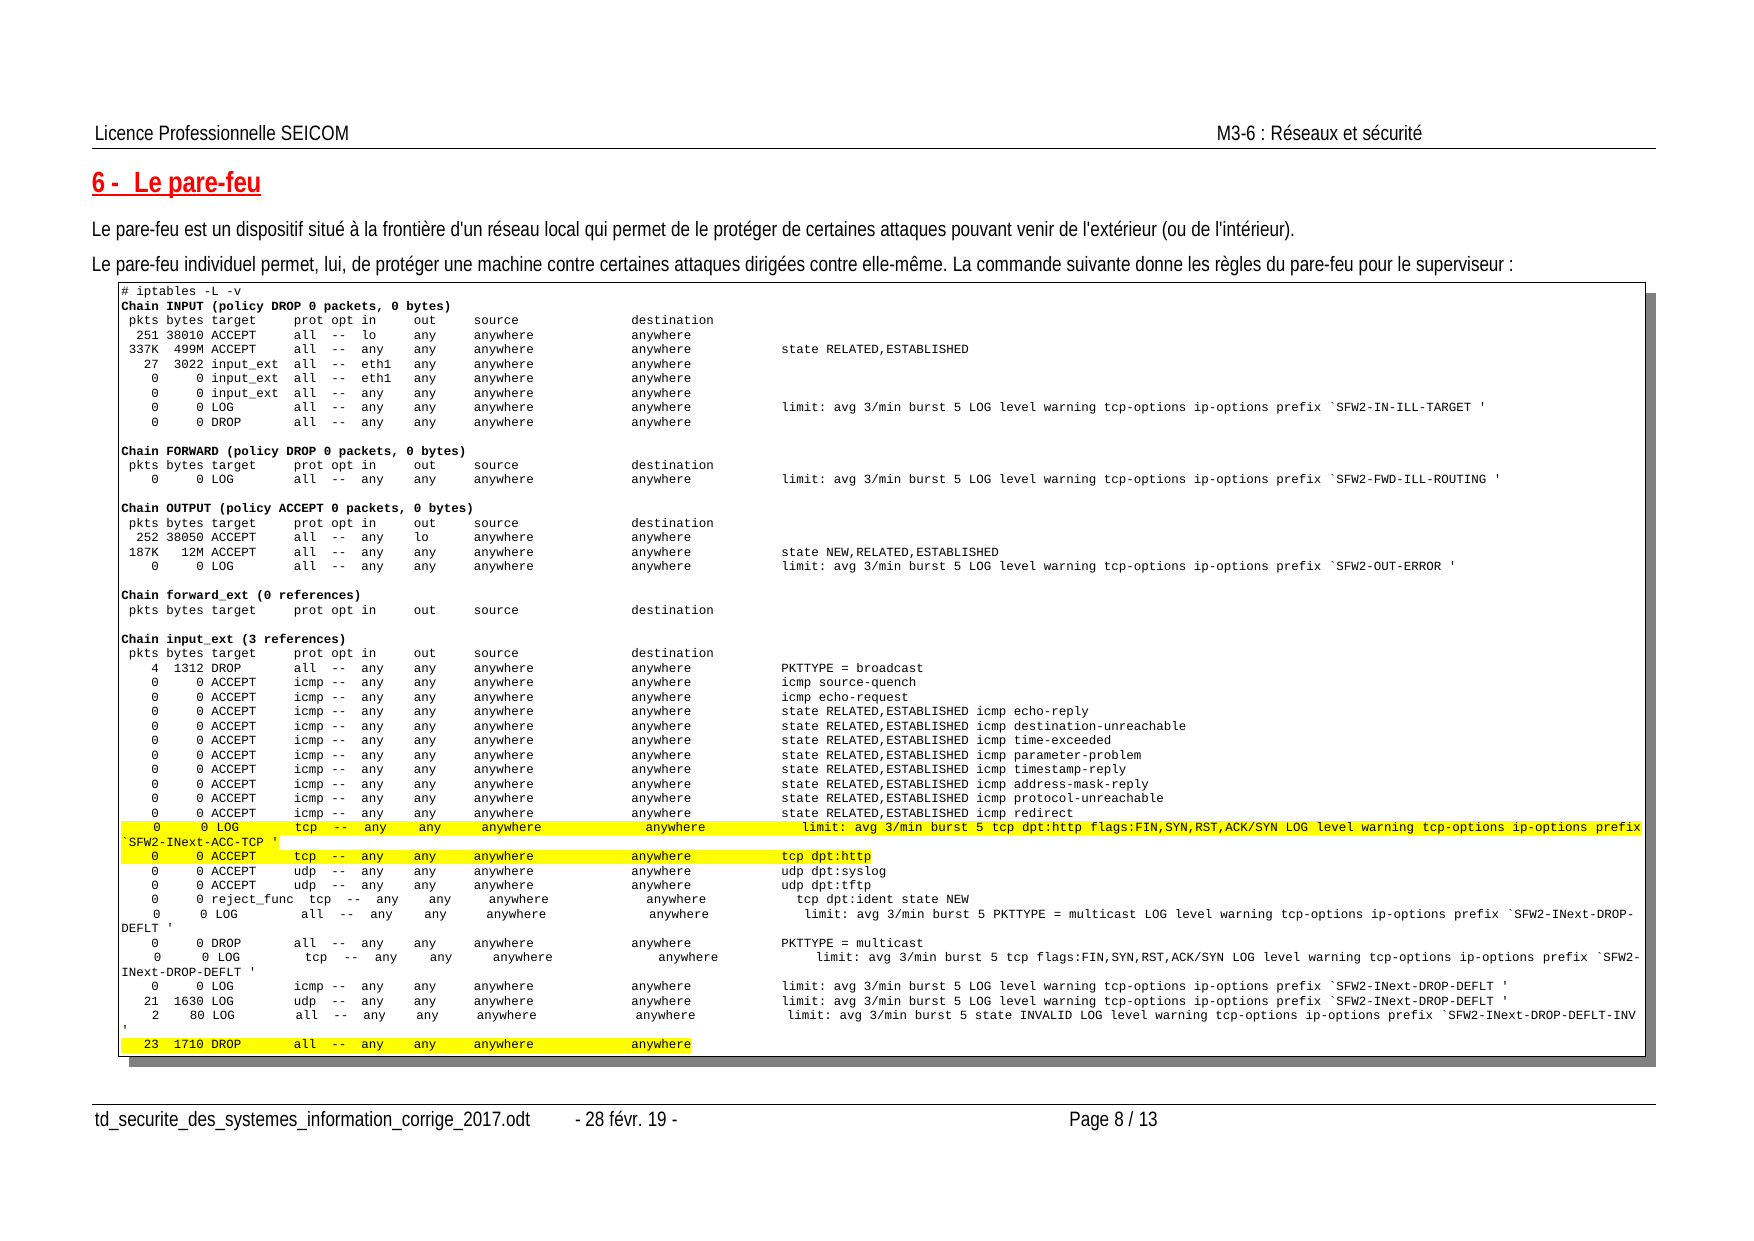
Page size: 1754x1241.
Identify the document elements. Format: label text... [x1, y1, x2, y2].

text 0 0 ACCEPT tcp -- any any anywhere anywhere tcp dpt:http [119, 847, 1645, 861]
text 27 3022 input_ext all -- eth1 any anywhere anywhere [119, 354, 1645, 369]
text 0 0 ACCEPT icmp -- any any anywhere anywhere state RELATED,ESTABLISHED icmp protocol-unreachable [119, 789, 1645, 803]
text 0 0 ACCEPT icmp -- any any anywhere anywhere state RELATED,ESTABLISHED icmp address-mask-reply [119, 774, 1645, 789]
text 0 0 LOG all -- any any anywhere anywhere limit: avg 3/min burst 5 LOG level warning tcp-options ip-options prefix `SFW2-IN-ILL-TARGET ' [119, 398, 1645, 412]
text pkts bytes target prot opt in out source destination [119, 601, 1645, 618]
text 4 1312 DROP all -- any any anywhere anywhere PKTTYPE = broadcast [119, 659, 1645, 673]
text 0 0 ACCEPT icmp -- any any anywhere anywhere state RELATED,ESTABLISHED icmp destination-unreachable [119, 717, 1645, 731]
text pkts bytes target prot opt in out source destination [119, 456, 1645, 470]
text 0 0 ACCEPT icmp -- any any anywhere anywhere state RELATED,ESTABLISHED icmp timestamp-reply [119, 760, 1645, 774]
text 0 0 LOG icmp -- any any anywhere anywhere limit: avg 3/min burst 5 LOG level warning tcp-options ip-options prefix `SFW2-INext-DROP-DEFLT ' [119, 977, 1645, 992]
text 0 0 input_ext all -- eth1 any anywhere anywhere [119, 369, 1645, 383]
text Chain forward_ext (0 references) [119, 586, 1645, 601]
text 251 38010 ACCEPT all -- lo any anywhere anywhere [119, 326, 1645, 340]
text # iptables -L -v [119, 283, 1645, 297]
text 0 0 input_ext all -- any any anywhere anywhere [119, 383, 1645, 398]
text 0 0 LOG all -- any any anywhere anywhere limit: avg 3/min burst 5 PKTTYPE = multicast LOG level warning tcp-options ip-options prefix `SFW2-INext-DROP-DEFLT ' [119, 905, 1645, 934]
text 0 0 DROP all -- any any anywhere anywhere PKTTYPE = multicast [119, 934, 1645, 948]
text Chain FORWARD (policy DROP 0 packets, 0 bytes) [119, 441, 1645, 456]
text 0 0 ACCEPT udp -- any any anywhere anywhere udp dpt:syslog [119, 861, 1645, 876]
text 0 0 LOG all -- any any anywhere anywhere limit: avg 3/min burst 5 LOG level warning tcp-options ip-options prefix `SFW2-FWD-ILL-ROUTING ' [119, 470, 1645, 488]
text 252 38050 ACCEPT all -- any lo anywhere anywhere [119, 528, 1645, 543]
text 0 0 ACCEPT icmp -- any any anywhere anywhere state RELATED,ESTABLISHED icmp parameter-problem [119, 746, 1645, 760]
text 0 0 LOG all -- any any anywhere anywhere limit: avg 3/min burst 5 LOG level warning tcp-options ip-options prefix `SFW2-OUT-ERROR ' [119, 557, 1645, 575]
text 0 0 ACCEPT icmp -- any any anywhere anywhere state RELATED,ESTABLISHED icmp redirect [119, 803, 1645, 818]
text 187K 12M ACCEPT all -- any any anywhere anywhere state NEW,RELATED,ESTABLISHED [119, 543, 1645, 557]
text pkts bytes target prot opt in out source destination [119, 514, 1645, 528]
text 0 0 ACCEPT icmp -- any any anywhere anywhere state RELATED,ESTABLISHED icmp time-exceeded [119, 731, 1645, 746]
text Le pare-feu individuel permet, lui, de protéger une machine contre certaines attaques dirigées contre elle-même. La commande suivante donne les règles du pare-feu pour le superviseur : [92, 252, 1656, 276]
text 0 0 reject_func tcp -- any any anywhere anywhere tcp dpt:ident state NEW [119, 890, 1645, 905]
text 0 0 LOG tcp -- any any anywhere anywhere limit: avg 3/min burst 5 tcp dpt:http flags:FIN,SYN,RST,ACK/SYN LOG level warning tcp-options ip-options prefix `SFW2-INext-ACC-TCP ' [119, 818, 1645, 847]
text 337K 499M ACCEPT all -- any any anywhere anywhere state RELATED,ESTABLISHED [119, 340, 1645, 354]
text Chain input_ext (3 references) [119, 630, 1645, 644]
text 0 0 LOG tcp -- any any anywhere anywhere limit: avg 3/min burst 5 tcp flags:FIN,SYN,RST,ACK/SYN LOG level warning tcp-options ip-options prefix `SFW2-INext-DROP-DEFLT ' [119, 948, 1645, 977]
text Le pare-feu est un dispositif situé à la frontière d'un réseau local qui permet de le protéger de certaines attaques pouvant venir de l'extérieur (ou de l'intérieur). [92, 216, 1656, 240]
text 2 80 LOG all -- any any anywhere anywhere limit: avg 3/min burst 5 state INVALID LOG level warning tcp-options ip-options prefix `SFW2-INext-DROP-DEFLT-INV ' [119, 1006, 1645, 1035]
text 0 0 DROP all -- any any anywhere anywhere [119, 412, 1645, 430]
text 0 0 ACCEPT icmp -- any any anywhere anywhere icmp echo-request [119, 688, 1645, 702]
text Chain OUTPUT (policy ACCEPT 0 packets, 0 bytes) [119, 499, 1645, 514]
text 0 0 ACCEPT udp -- any any anywhere anywhere udp dpt:tftp [119, 876, 1645, 890]
text Chain INPUT (policy DROP 0 packets, 0 bytes) [119, 297, 1645, 311]
text pkts bytes target prot opt in out source destination [119, 644, 1645, 659]
text 21 1630 LOG udp -- any any anywhere anywhere limit: avg 3/min burst 5 LOG level warning tcp-options ip-options prefix `SFW2-INext-DROP-DEFLT ' [119, 992, 1645, 1006]
subtitle Le pare-feu [92, 166, 1656, 199]
text 0 0 ACCEPT icmp -- any any anywhere anywhere state RELATED,ESTABLISHED icmp echo-reply [119, 702, 1645, 717]
text pkts bytes target prot opt in out source destination [119, 311, 1645, 326]
text 23 1710 DROP all -- any any anywhere anywhere [119, 1035, 1645, 1053]
text 0 0 ACCEPT icmp -- any any anywhere anywhere icmp source-quench [119, 673, 1645, 688]
